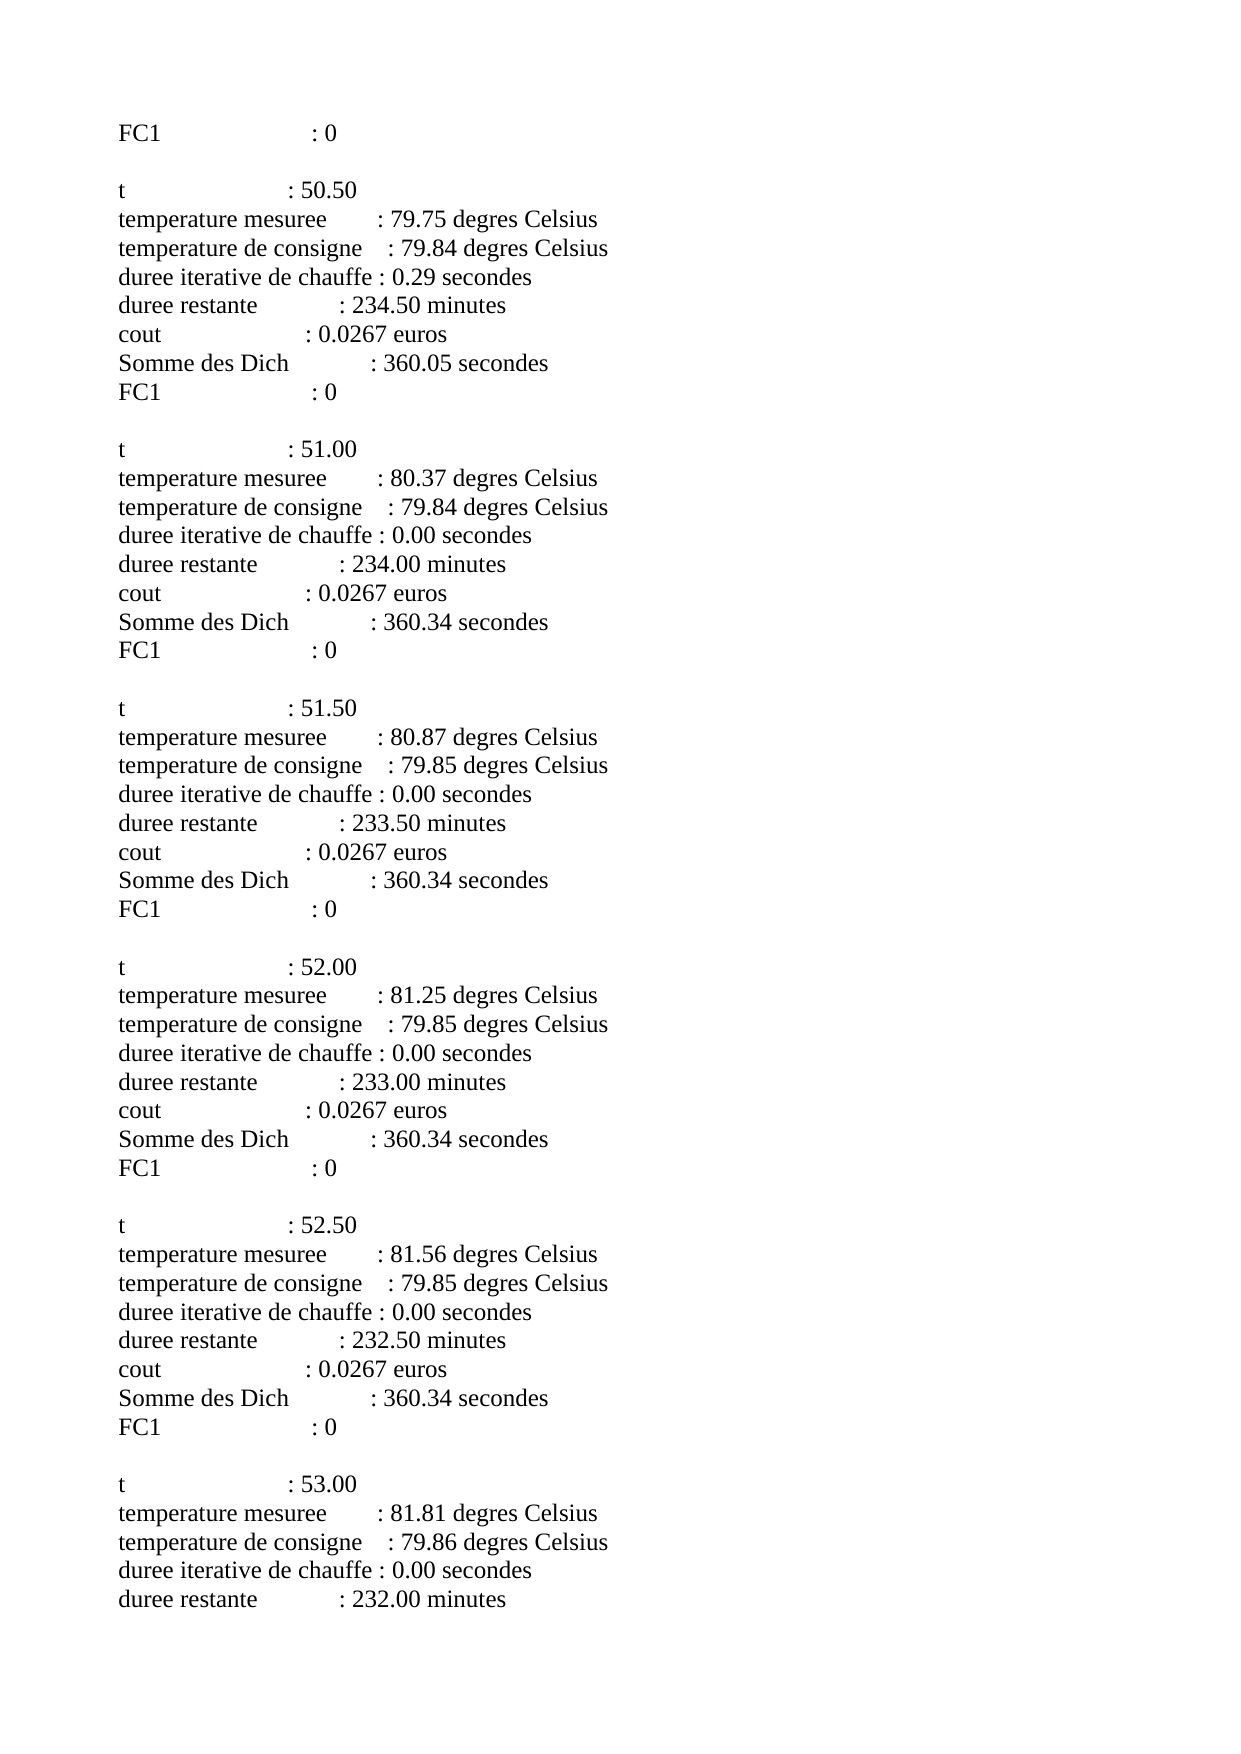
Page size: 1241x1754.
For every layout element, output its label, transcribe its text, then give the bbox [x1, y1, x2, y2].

text duree restante : 232.00 minutes [118, 1584, 1122, 1613]
text cout : 0.0267 euros [118, 319, 1122, 348]
text duree restante : 232.50 minutes [118, 1326, 1122, 1354]
text cout : 0.0267 euros [118, 837, 1122, 866]
text temperature de consigne : 79.86 degres Celsius [118, 1527, 1122, 1556]
text FC1 : 0 [118, 636, 1122, 664]
text duree iterative de chauffe : 0.00 secondes [118, 1297, 1122, 1326]
text t : 53.00 [118, 1469, 1122, 1498]
text Somme des Dich : 360.34 secondes [118, 1124, 1122, 1153]
text duree restante : 233.00 minutes [118, 1067, 1122, 1096]
text temperature de consigne : 79.84 degres Celsius [118, 492, 1122, 521]
text FC1 : 0 [118, 1153, 1122, 1182]
text FC1 : 0 [118, 1412, 1122, 1441]
text temperature de consigne : 79.84 degres Celsius [118, 233, 1122, 262]
text duree restante : 233.50 minutes [118, 808, 1122, 837]
text Somme des Dich : 360.05 secondes [118, 348, 1122, 377]
text cout : 0.0267 euros [118, 578, 1122, 607]
text temperature mesuree : 81.25 degres Celsius [118, 981, 1122, 1009]
text cout : 0.0267 euros [118, 1096, 1122, 1124]
text temperature mesuree : 80.87 degres Celsius [118, 722, 1122, 751]
text duree iterative de chauffe : 0.00 secondes [118, 521, 1122, 549]
text temperature mesuree : 81.56 degres Celsius [118, 1239, 1122, 1268]
text temperature mesuree : 81.81 degres Celsius [118, 1498, 1122, 1527]
text t : 51.00 [118, 434, 1122, 463]
text temperature de consigne : 79.85 degres Celsius [118, 1009, 1122, 1038]
text Somme des Dich : 360.34 secondes [118, 1383, 1122, 1412]
text t : 52.50 [118, 1211, 1122, 1239]
text Somme des Dich : 360.34 secondes [118, 866, 1122, 894]
text FC1 : 0 [118, 377, 1122, 406]
text FC1 : 0 [118, 894, 1122, 923]
text cout : 0.0267 euros [118, 1354, 1122, 1383]
text Somme des Dich : 360.34 secondes [118, 607, 1122, 636]
text temperature mesuree : 80.37 degres Celsius [118, 463, 1122, 492]
text temperature de consigne : 79.85 degres Celsius [118, 751, 1122, 779]
text t : 50.50 [118, 176, 1122, 204]
text duree iterative de chauffe : 0.00 secondes [118, 1038, 1122, 1067]
text duree iterative de chauffe : 0.00 secondes [118, 779, 1122, 808]
text temperature mesuree : 79.75 degres Celsius [118, 204, 1122, 233]
text t : 51.50 [118, 693, 1122, 722]
text duree restante : 234.00 minutes [118, 549, 1122, 578]
text duree iterative de chauffe : 0.00 secondes [118, 1556, 1122, 1584]
text t : 52.00 [118, 952, 1122, 981]
text temperature de consigne : 79.85 degres Celsius [118, 1268, 1122, 1297]
text FC1 : 0 [118, 118, 1122, 147]
text duree iterative de chauffe : 0.29 secondes [118, 262, 1122, 291]
text duree restante : 234.50 minutes [118, 291, 1122, 319]
